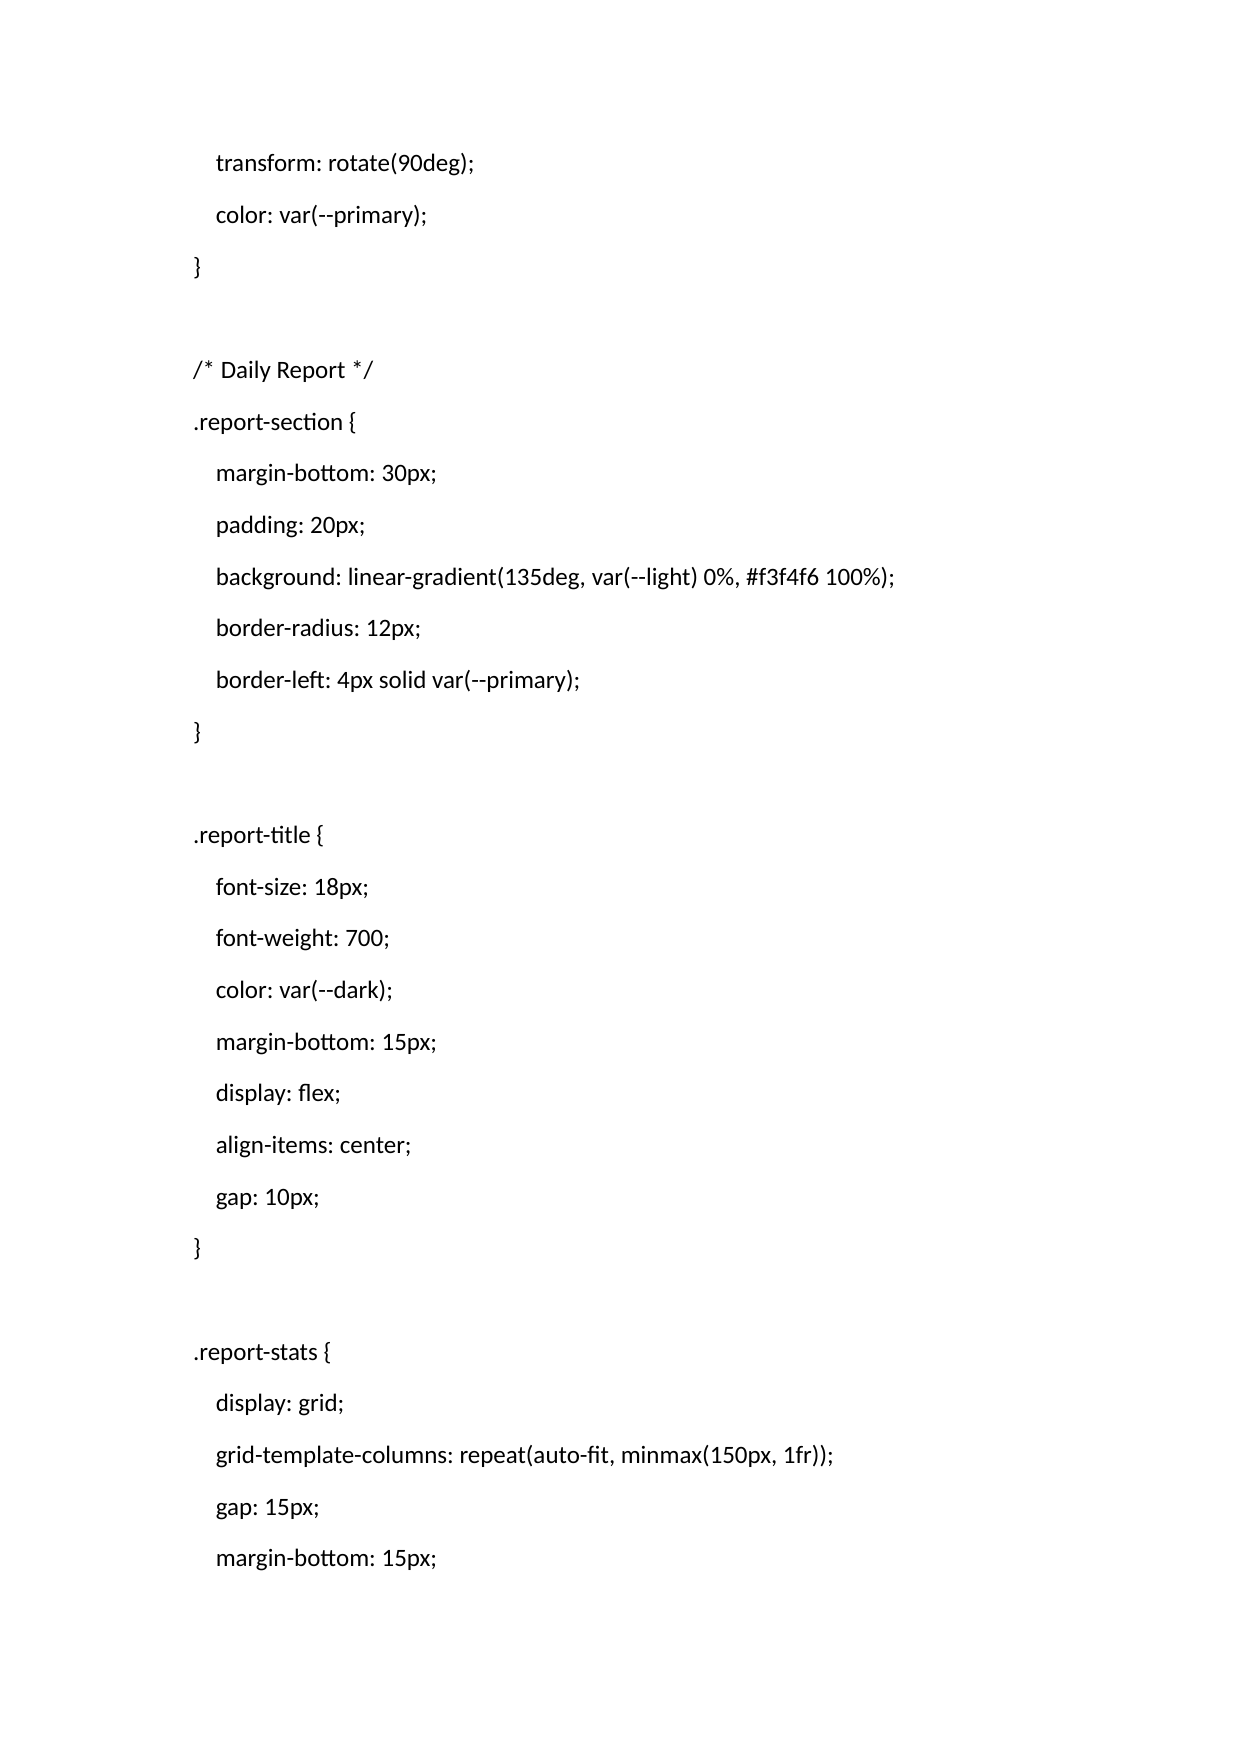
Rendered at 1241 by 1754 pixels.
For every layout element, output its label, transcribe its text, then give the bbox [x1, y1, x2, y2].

text .report-title { [148, 819, 1093, 850]
text display: grid; [148, 1388, 1093, 1418]
text background: linear-gradient(135deg, var(--light) 0%, #f3f4f6 100%); [148, 561, 1093, 591]
text align-items: center; [148, 1129, 1093, 1160]
text grid-template-columns: repeat(auto-fit, minmax(150px, 1fr)); [148, 1439, 1093, 1470]
text } [148, 251, 1093, 281]
text transform: rotate(90deg); [148, 148, 1093, 178]
text /* Daily Report */ [148, 354, 1093, 385]
text margin-bottom: 15px; [148, 1026, 1093, 1056]
text display: flex; [148, 1078, 1093, 1108]
text margin-bottom: 15px; [148, 1543, 1093, 1573]
text font-weight: 700; [148, 923, 1093, 953]
text .report-stats { [148, 1336, 1093, 1366]
text border-radius: 12px; [148, 613, 1093, 643]
text } [148, 1233, 1093, 1263]
text gap: 10px; [148, 1181, 1093, 1211]
text font-size: 18px; [148, 871, 1093, 901]
text } [148, 716, 1093, 746]
text margin-bottom: 30px; [148, 458, 1093, 488]
text padding: 20px; [148, 509, 1093, 540]
text border-left: 4px solid var(--primary); [148, 664, 1093, 695]
text gap: 15px; [148, 1491, 1093, 1521]
text .report-section { [148, 406, 1093, 436]
text color: var(--primary); [148, 199, 1093, 230]
text color: var(--dark); [148, 974, 1093, 1005]
